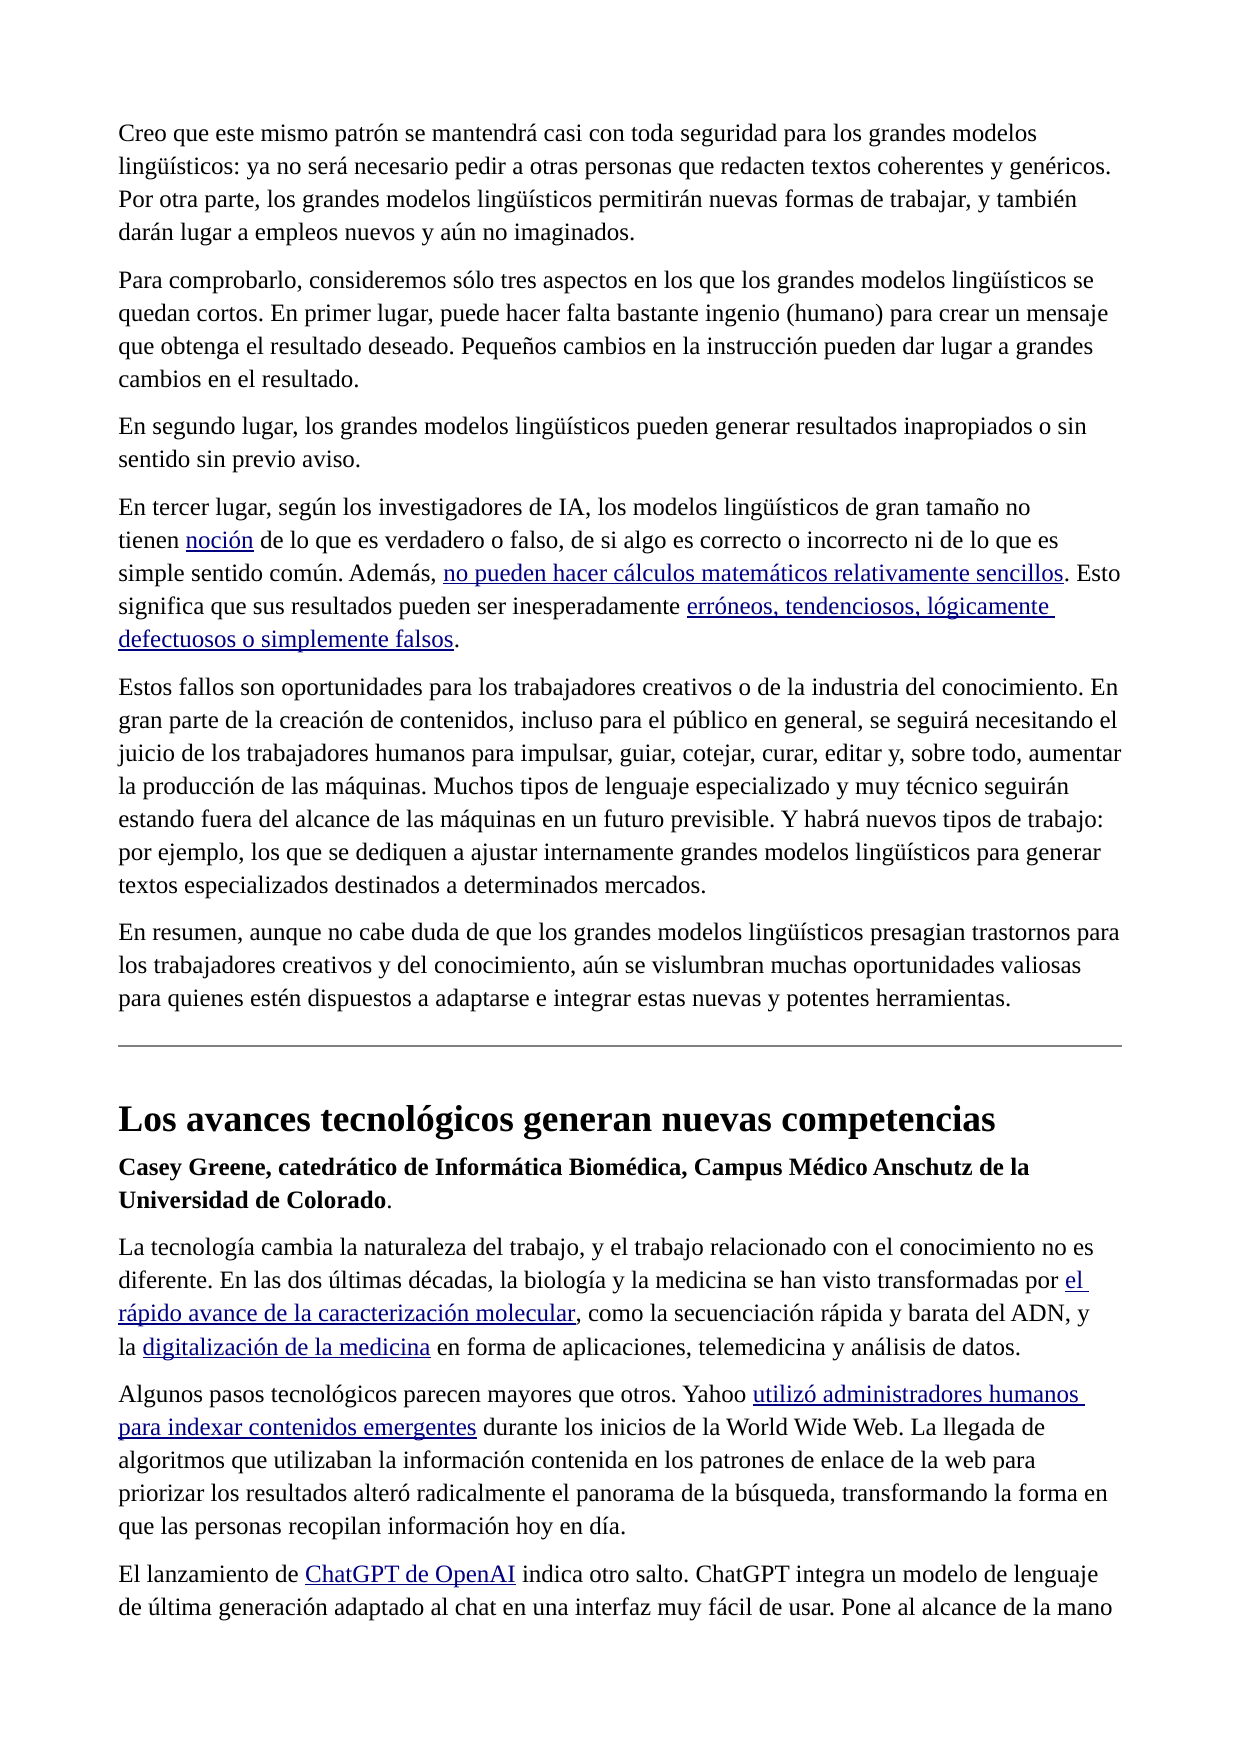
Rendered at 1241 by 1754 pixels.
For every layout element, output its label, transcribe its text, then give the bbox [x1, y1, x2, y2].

text En resumen, aunque no cabe duda de que los grandes modelos lingüísticos presagian trastornos para los trabajadores creativos y del conocimiento, aún se vislumbran muchas oportunidades valiosas para quienes estén dispuestos a adaptarse e integrar estas nuevas y potentes herramientas. [118, 917, 1122, 1012]
text Creo que este mismo patrón se mantendrá casi con toda seguridad para los grandes modelos lingüísticos: ya no será necesario pedir a otras personas que redacten textos coherentes y genéricos. Por otra parte, los grandes modelos lingüísticos permitirán nuevas formas de trabajar, y también darán lugar a empleos nuevos y aún no imaginados. [118, 118, 1122, 246]
text Para comprobarlo, consideremos sólo tres aspectos en los que los grandes modelos lingüísticos se quedan cortos. En primer lugar, puede hacer falta bastante ingenio (humano) para crear un mensaje que obtenga el resultado deseado. Pequeños cambios en la instrucción pueden dar lugar a grandes cambios en el resultado. [118, 265, 1122, 393]
text La tecnología cambia la naturaleza del trabajo, y el trabajo relacionado con el conocimiento no es diferente. En las dos últimas décadas, la biología y la medicina se han visto transformadas por el rápido avance de la caracterización molecular, como la secuenciación rápida y barata del ADN, y la digitalización de la medicina en forma de aplicaciones, telemedicina y análisis de datos. [118, 1232, 1122, 1360]
text Casey Greene, catedrático de Informática Biomédica, Campus Médico Anschutz de la Universidad de Colorado. [118, 1152, 1122, 1214]
text En tercer lugar, según los investigadores de IA, los modelos lingüísticos de gran tamaño no tienen noción de lo que es verdadero o falso, de si algo es correcto o incorrecto ni de lo que es simple sentido común. Además, no pueden hacer cálculos matemáticos relativamente sencillos. Esto significa que sus resultados pueden ser inesperadamente erróneos, tendenciosos, lógicamente defectuosos o simplemente falsos. [118, 492, 1122, 653]
text El lanzamiento de ChatGPT de OpenAI indica otro salto. ChatGPT integra un modelo de lenguaje de última generación adaptado al chat en una interfaz muy fácil de usar. Pone al alcance de la mano [118, 1559, 1122, 1621]
text Algunos pasos tecnológicos parecen mayores que otros. Yahoo utilizó administradores humanos para indexar contenidos emergentes durante los inicios de la World Wide Web. La llegada de algoritmos que utilizaban la información contenida en los patrones de enlace de la web para priorizar los resultados alteró radicalmente el panorama de la búsqueda, transformando la forma en que las personas recopilan información hoy en día. [118, 1379, 1122, 1540]
text En segundo lugar, los grandes modelos lingüísticos pueden generar resultados inapropiados o sin sentido sin previo aviso. [118, 411, 1122, 473]
subtitle Los avances tecnológicos generan nuevas competencias [118, 1096, 1122, 1139]
text Estos fallos son oportunidades para los trabajadores creativos o de la industria del conocimiento. En gran parte de la creación de contenidos, incluso para el público en general, se seguirá necesitando el juicio de los trabajadores humanos para impulsar, guiar, cotejar, curar, editar y, sobre todo, aumentar la producción de las máquinas. Muchos tipos de lenguaje especializado y muy técnico seguirán estando fuera del alcance de las máquinas en un futuro previsible. Y habrá nuevos tipos de trabajo: por ejemplo, los que se dediquen a ajustar internamente grandes modelos lingüísticos para generar textos especializados destinados a determinados mercados. [118, 672, 1122, 899]
